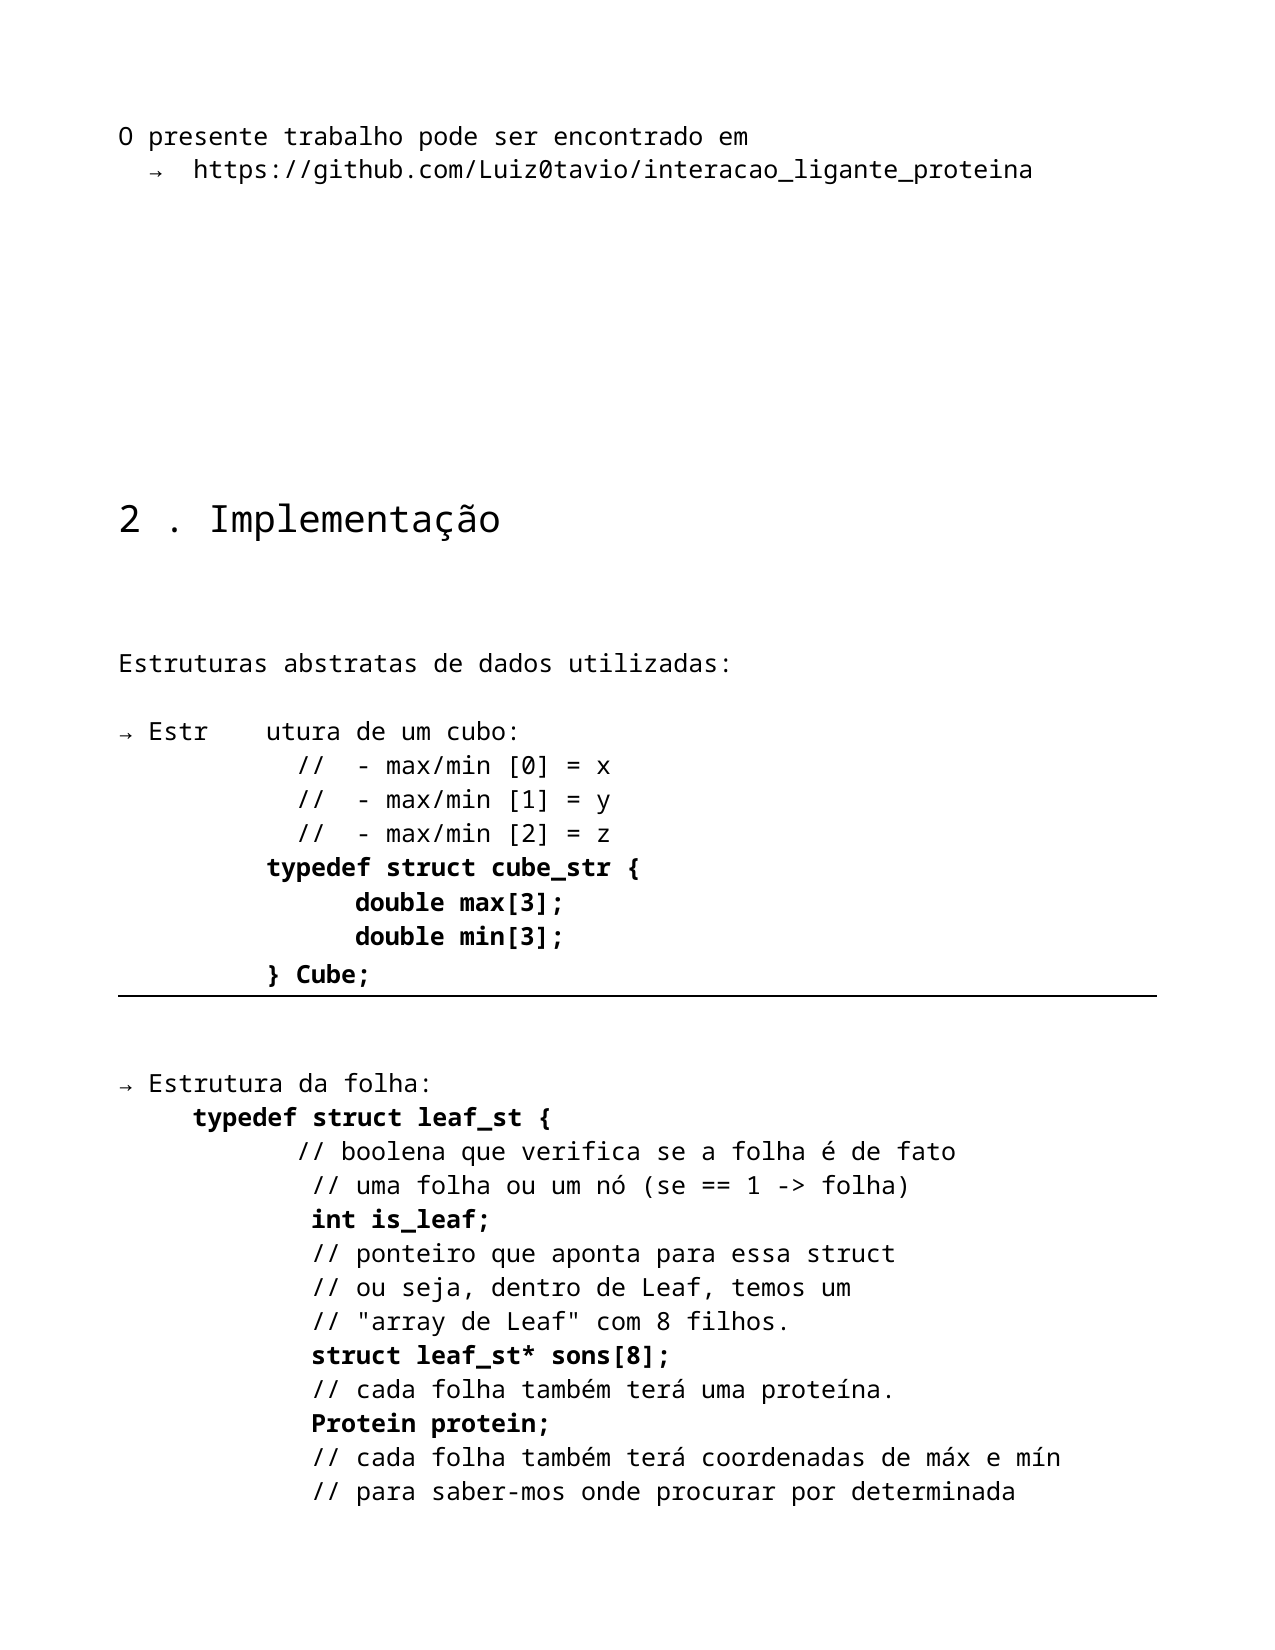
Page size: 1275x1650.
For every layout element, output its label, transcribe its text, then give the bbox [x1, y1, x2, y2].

text O presente trabalho pode ser encontrado em [118, 118, 1157, 152]
text 2 . Implementação [118, 492, 1157, 543]
text } Cube; [118, 952, 1157, 995]
text double max[3]; [118, 884, 1157, 918]
text Protein protein; [118, 1406, 1157, 1440]
text // cada folha também terá coordenadas de máx e mín [118, 1440, 1157, 1474]
text // - max/min [1] = y [118, 782, 1157, 816]
text // uma folha ou um nó (se == 1 -> folha) [118, 1167, 1157, 1202]
text → Estrutura da folha: [118, 1065, 1157, 1099]
text typedef struct leaf_st { [118, 1099, 1157, 1133]
text typedef struct cube_str { [118, 850, 1157, 884]
text // "array de Leaf" com 8 filhos. [118, 1304, 1157, 1338]
text → Estr utura de um cubo: [118, 714, 1157, 748]
text // cada folha também terá uma proteína. [118, 1372, 1157, 1406]
text // boolena que verifica se a folha é de fato [118, 1133, 1157, 1167]
text double min[3]; [118, 918, 1157, 952]
text // - max/min [0] = x [118, 748, 1157, 782]
text // ponteiro que aponta para essa struct [118, 1236, 1157, 1270]
text Estruturas abstratas de dados utilizadas: [118, 646, 1157, 680]
text int is_leaf; [118, 1202, 1157, 1236]
text → https://github.com/Luiz0tavio/interacao_ligante_proteina [118, 152, 1157, 186]
text // ou seja, dentro de Leaf, temos um [118, 1270, 1157, 1304]
text // para saber-mos onde procurar por determinada [118, 1474, 1157, 1508]
text struct leaf_st* sons[8]; [118, 1338, 1157, 1372]
text // - max/min [2] = z [118, 816, 1157, 850]
